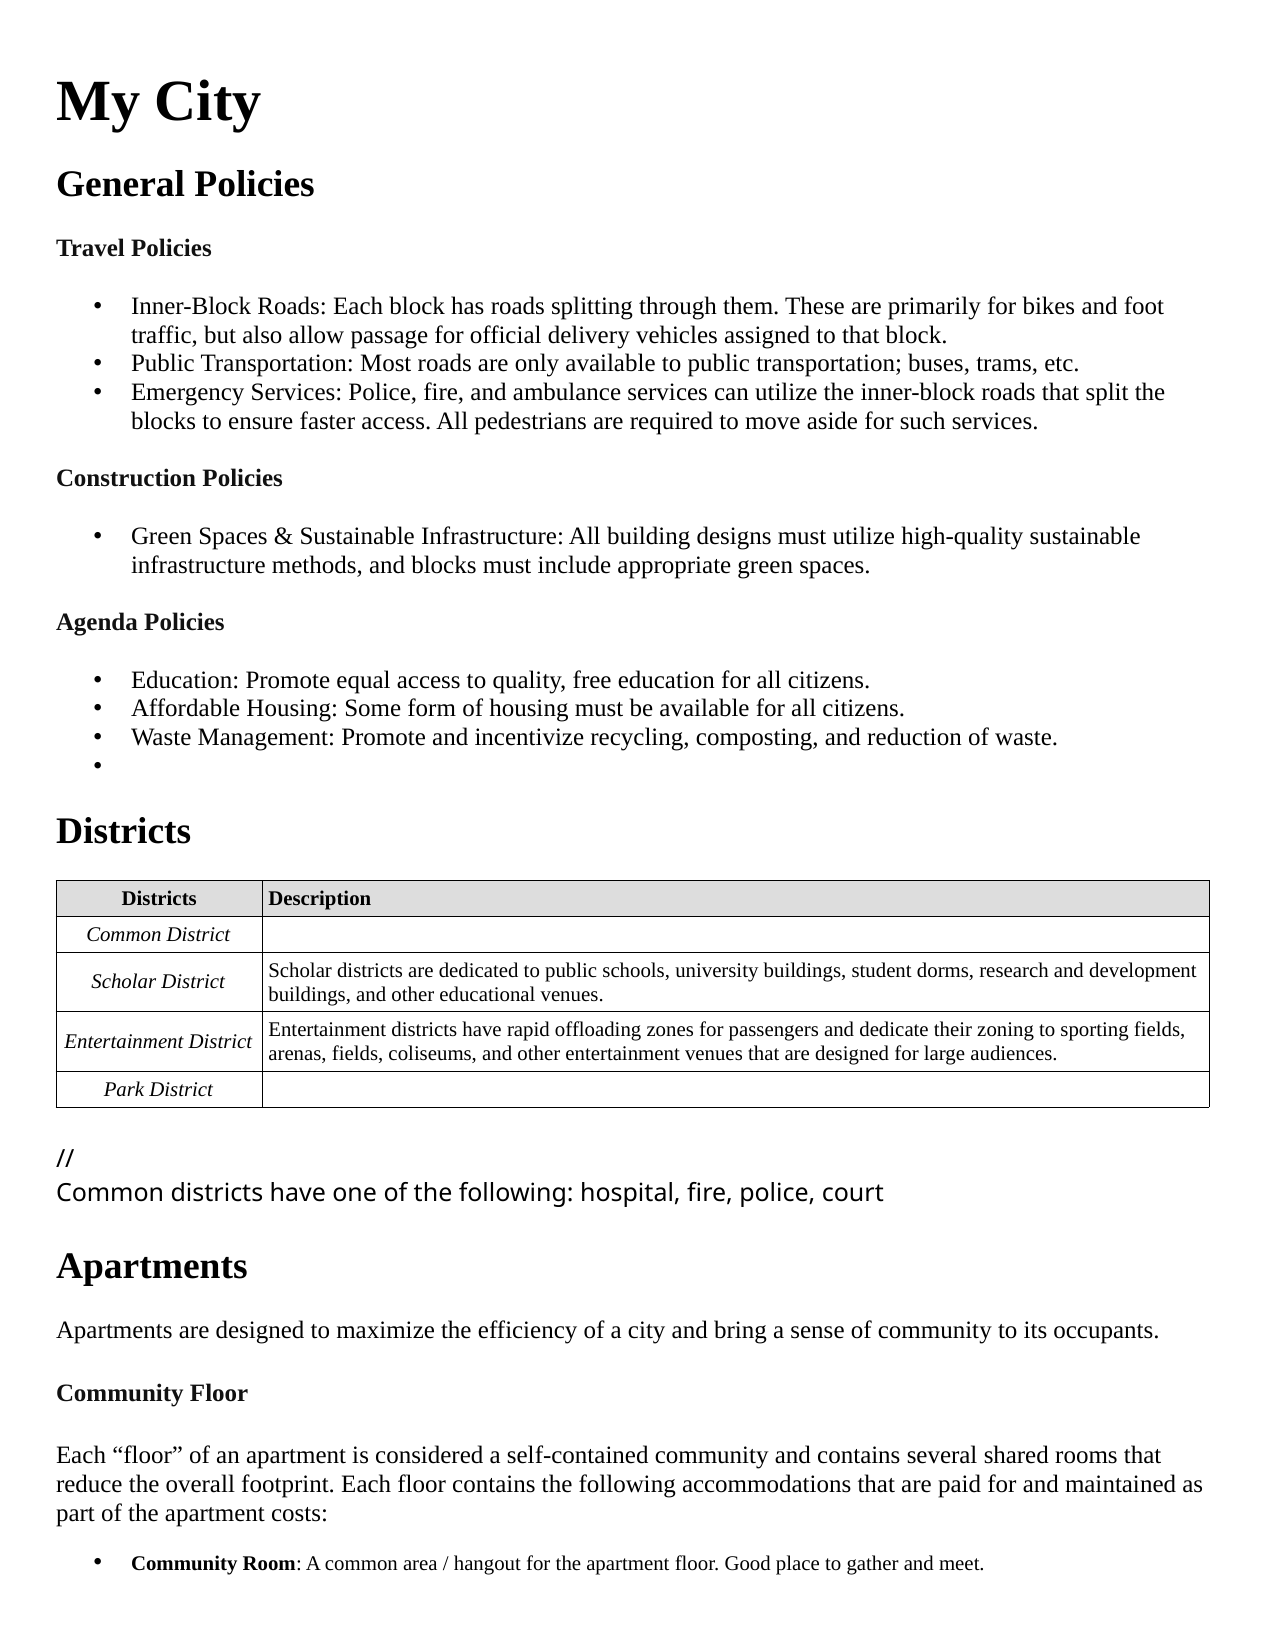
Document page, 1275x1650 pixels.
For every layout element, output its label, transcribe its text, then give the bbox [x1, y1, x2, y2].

subtitle Districts [56, 808, 1215, 852]
subtitle General Policies [56, 162, 1215, 205]
table_cell Scholar districts are dedicated to public schools, university buildings, student dorms, research and development buildings, and other educational venues. [263, 953, 1209, 1011]
table_header Districts [57, 881, 262, 916]
subtitle Travel Policies [56, 233, 1215, 262]
subtitle Agenda Policies [56, 607, 1215, 636]
table_cell Common District [57, 917, 262, 952]
text Apartments are designed to maximize the efficiency of a city and bring a sense of community to its occupants. [56, 1315, 1215, 1344]
table_header Description [263, 881, 1209, 916]
table_cell [263, 1072, 1209, 1107]
table_cell Entertainment districts have rapid offloading zones for passengers and dedicate their zoning to sporting fields, arenas, fields, coliseums, and other entertainment venues that are designed for large audiences. [263, 1012, 1209, 1071]
list Education: Promote equal access to quality, free education for all citizens. [93, 665, 1215, 693]
subtitle Construction Policies [56, 463, 1215, 492]
subtitle My City [56, 66, 1215, 133]
subtitle Apartments [56, 1243, 1215, 1286]
table_cell [263, 917, 1209, 952]
list Inner-Block Roads: Each block has roads splitting through them. These are primarily for bikes and foot traffic, but also allow passage for official delivery vehicles assigned to that block. [93, 291, 1215, 348]
text Common districts have one of the following: hospital, fire, police, court [56, 1175, 1215, 1209]
list Emergency Services: Police, fire, and ambulance services can utilize the inner-block roads that split the blocks to ensure faster access. All pedestrians are required to move aside for such services. [93, 377, 1215, 435]
subtitle Community Floor [56, 1378, 1215, 1406]
list Affordable Housing: Some form of housing must be available for all citizens. [93, 693, 1215, 722]
list Waste Management: Promote and incentivize recycling, composting, and reduction of waste. [93, 722, 1215, 751]
table_cell Scholar District [57, 953, 262, 1011]
table_cell Park District [57, 1072, 262, 1107]
table_cell Entertainment District [57, 1012, 262, 1071]
list Public Transportation: Most roads are only available to public transportation; buses, trams, etc. [93, 348, 1215, 377]
list Green Spaces & Sustainable Infrastructure: All building designs must utilize high-quality sustainable infrastructure methods, and blocks must include appropriate green spaces. [93, 521, 1215, 578]
list Community Room: A common area / hangout for the apartment floor. Good place to gather and meet. [93, 1551, 1215, 1576]
text // [56, 1141, 1215, 1175]
text Each “floor” of an apartment is considered a self-contained community and contains several shared rooms that reduce the overall footprint. Each floor contains the following accommodations that are paid for and maintained as part of the apartment costs: [56, 1441, 1215, 1527]
